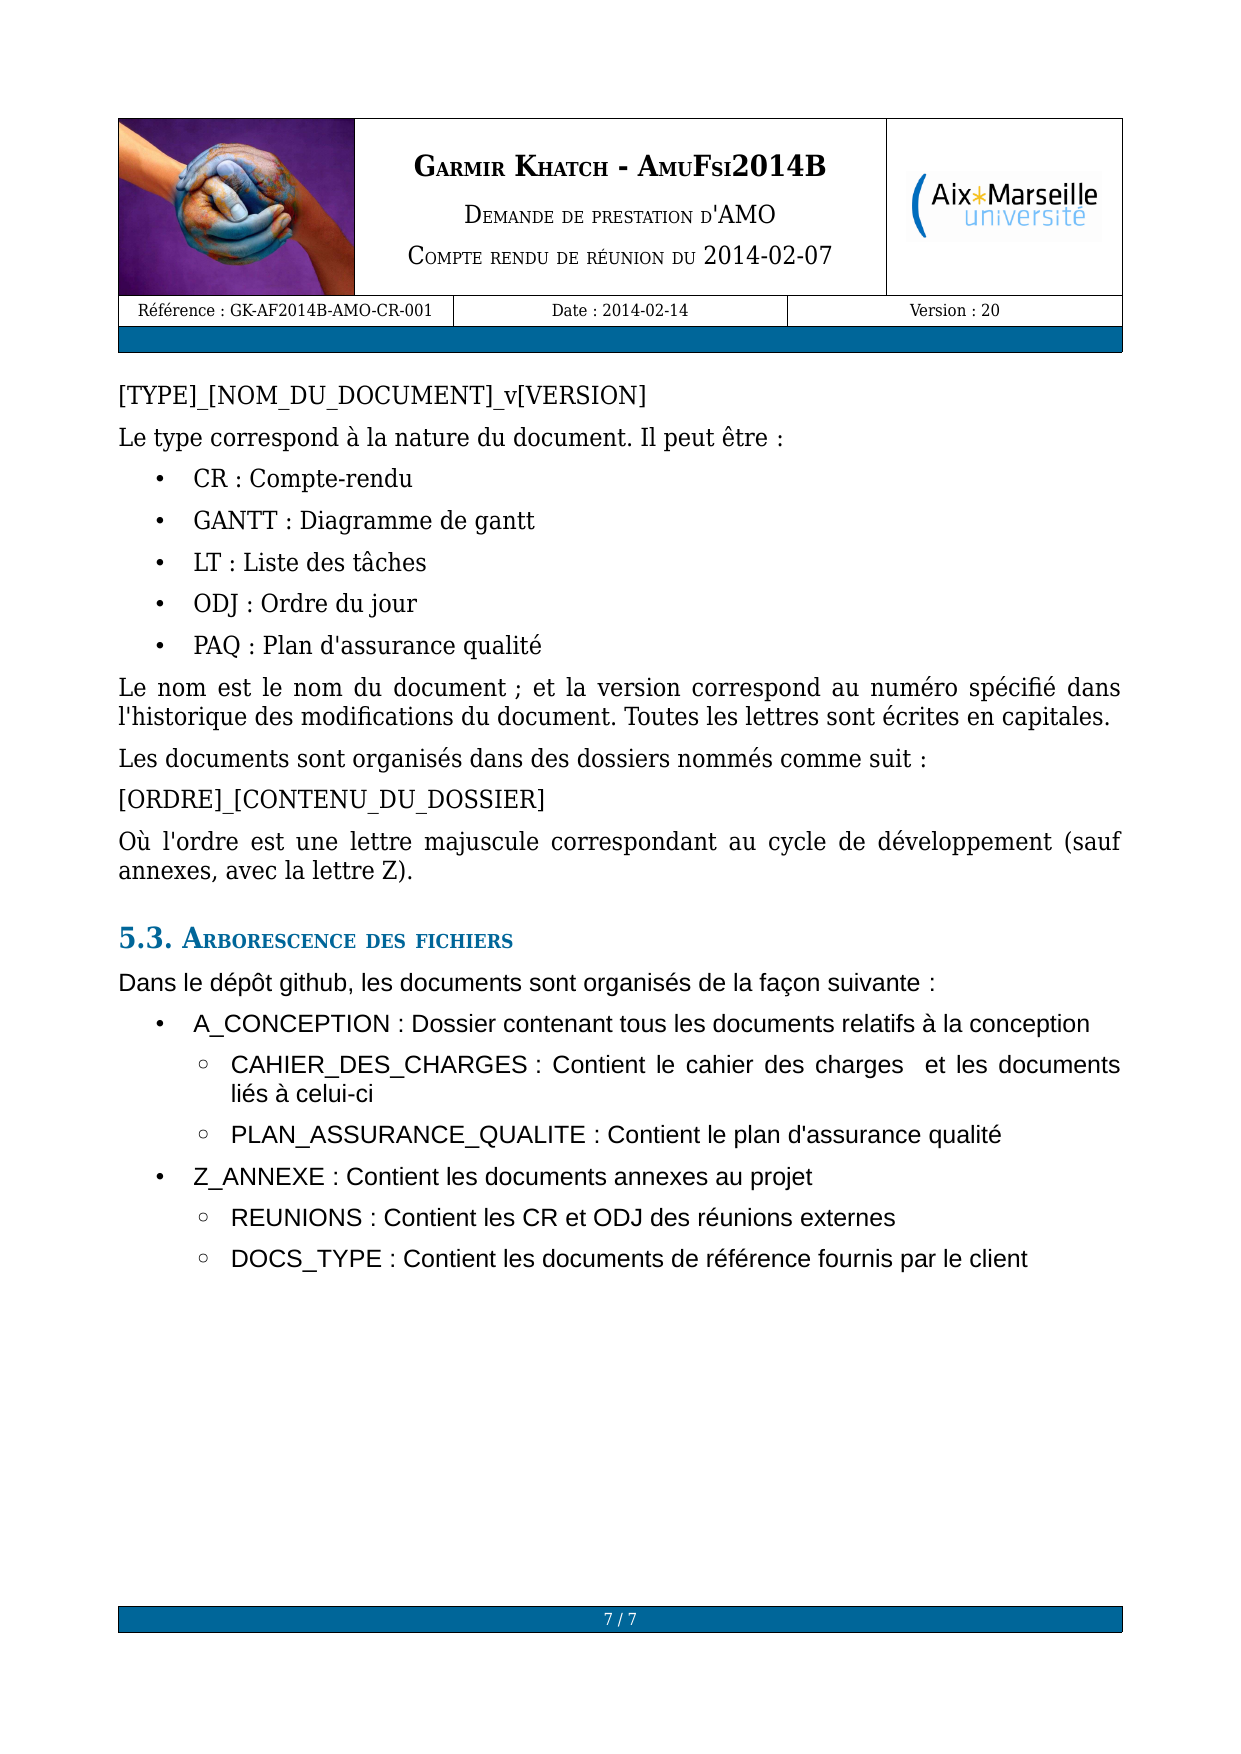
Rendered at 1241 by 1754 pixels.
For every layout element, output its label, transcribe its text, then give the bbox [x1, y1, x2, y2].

list GANTT : Diagramme de gantt [156, 506, 1122, 535]
list LT : Liste des tâches [156, 548, 1122, 577]
text [ORDRE]_[CONTENU_DU_DOSSIER] [118, 785, 1122, 814]
list ODJ : Ordre du jour [156, 589, 1122, 619]
text Où l'ordre est une lettre majuscule correspondant au cycle de développement (sauf annexes, avec la lettre Z). [118, 827, 1122, 885]
picture [119, 119, 354, 295]
text Dans le dépôt github, les documents sont organisés de la façon suivante : [118, 968, 1122, 996]
list PLAN_ASSURANCE_QUALITE : Contient le plan d'assurance qualité [193, 1120, 1122, 1149]
list Z_ANNEXE : Contient les documents annexes au projet [156, 1162, 1122, 1191]
text Le nom est le nom du document ; et la version correspond au numéro spécifié dans l'historique des modifications du document. Toutes les lettres sont écrites en capitales. [118, 673, 1122, 731]
list DOCS_TYPE : Contient les documents de référence fournis par le client [193, 1244, 1122, 1273]
list CR : Compte-rendu [156, 464, 1122, 494]
subtitle Arborescence des fichiers [118, 922, 1122, 956]
list PAQ : Plan d'assurance qualité [156, 631, 1122, 660]
list REUNIONS : Contient les CR et ODJ des réunions externes [193, 1203, 1122, 1232]
list A_CONCEPTION : Dossier contenant tous les documents relatifs à la conception [156, 1009, 1122, 1038]
text Le type correspond à la nature du document. Il peut être : [118, 423, 1122, 452]
picture [887, 126, 1122, 288]
text Les documents sont organisés dans des dossiers nommés comme suit : [118, 744, 1122, 773]
list CAHIER_DES_CHARGES : Contient le cahier des charges et les documents liés à celui-ci [193, 1050, 1122, 1108]
text [TYPE]_[NOM_DU_DOCUMENT]_v[VERSION] [118, 381, 1122, 410]
